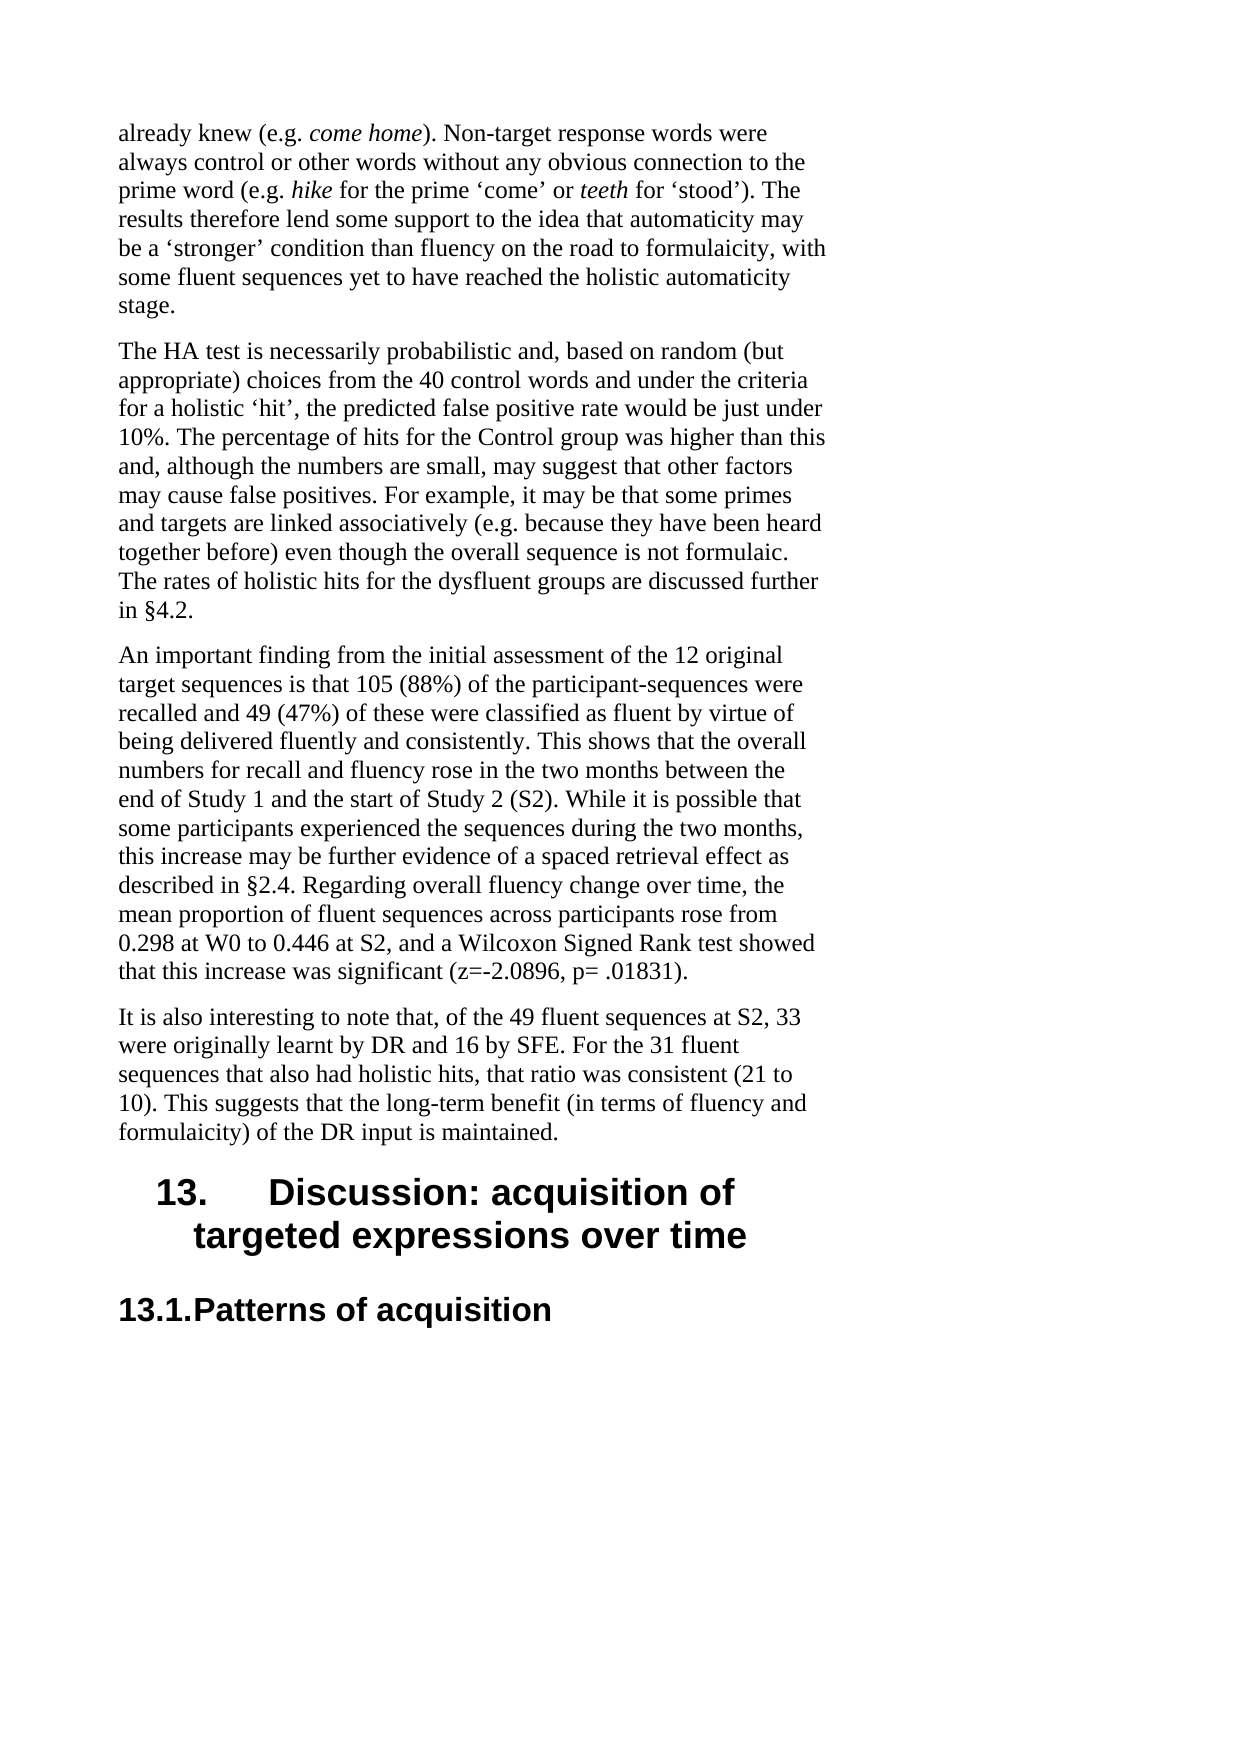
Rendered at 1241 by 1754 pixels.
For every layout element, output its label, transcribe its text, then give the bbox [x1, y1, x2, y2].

text An important finding from the initial assessment of the 12 original target sequences is that 105 (88%) of the participant-sequences were recalled and 49 (47%) of these were classified as fluent by virtue of being delivered fluently and consistently. This shows that the overall numbers for recall and fluency rose in the two months between the end of Study 1 and the start of Study 2 (S2). While it is possible that some participants experienced the sequences during the two months, this increase may be further evidence of a spaced retrieval effect as described in §2.4. Regarding overall fluency change over time, the mean proportion of fluent sequences across participants rose from 0.298 at W0 to 0.446 at S2, and a Wilcoxon Signed Rank test showed that this increase was significant (z=-2.0896, p= .01831). [118, 640, 827, 985]
text already knew (e.g. come home). Non-target response words were always control or other words without any obvious connection to the prime word (e.g. hike for the prime ‘come’ or teeth for ‘stood’). The results therefore lend some support to the idea that automaticity may be a ‘stronger’ condition than fluency on the road to formulaicity, with some fluent sequences yet to have reached the holistic automaticity stage. [118, 118, 827, 319]
list Patterns of acquisition [118, 1290, 827, 1329]
text It is also interesting to note that, of the 49 fluent sequences at S2, 33 were originally learnt by DR and 16 by SFE. For the 31 fluent sequences that also had holistic hits, that ratio was consistent (21 to 10). This suggests that the long-term benefit (in terms of fluency and formulaicity) of the DR input is maintained. [118, 1002, 827, 1146]
list Discussion: acquisition of targeted expressions over time [156, 1171, 827, 1257]
text The HA test is necessarily probabilistic and, based on random (but appropriate) choices from the 40 control words and under the criteria for a holistic ‘hit’, the predicted false positive rate would be just under 10%. The percentage of hits for the Control group was higher than this and, although the numbers are small, may suggest that other factors may cause false positives. For example, it may be that some primes and targets are linked associatively (e.g. because they have been heard together before) even though the overall sequence is not formulaic. The rates of holistic hits for the dysfluent groups are discussed further in §4.2. [118, 336, 827, 623]
